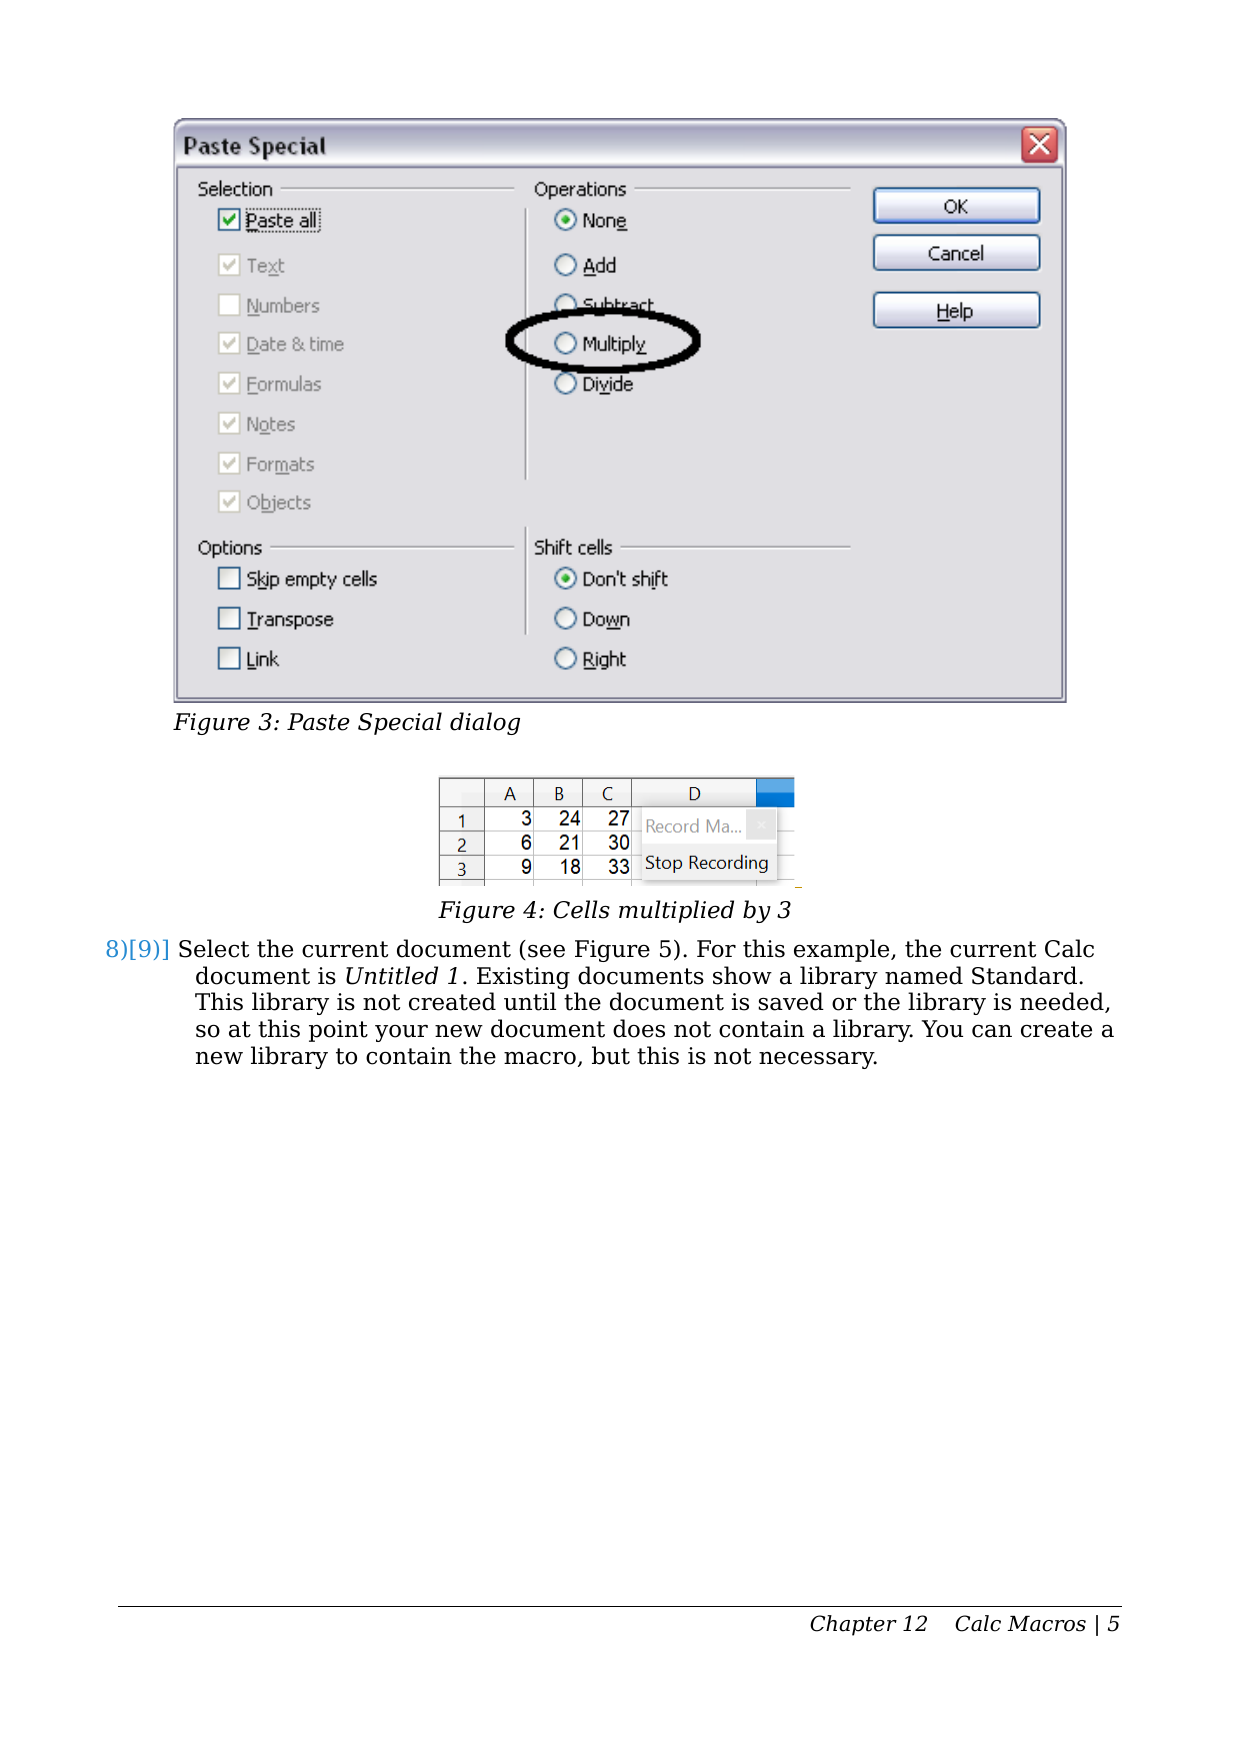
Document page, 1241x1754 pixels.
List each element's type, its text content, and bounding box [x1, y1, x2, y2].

picture [173, 118, 1067, 703]
list Select the current document (see Figure 5). For this example, the current Calc document is Untitled 1. Existing documents show a library named Standard. This library is not created until the document is saved or the library is needed, so at this point your new document does not contain a library. You can create a new library to contain the macro, but this is not necessary. [177, 936, 1122, 1069]
text Figure 3: Paste Special dialog [173, 709, 1067, 736]
text Figure 4: Cells multiplied by 3 [438, 897, 802, 924]
picture [438, 775, 795, 886]
